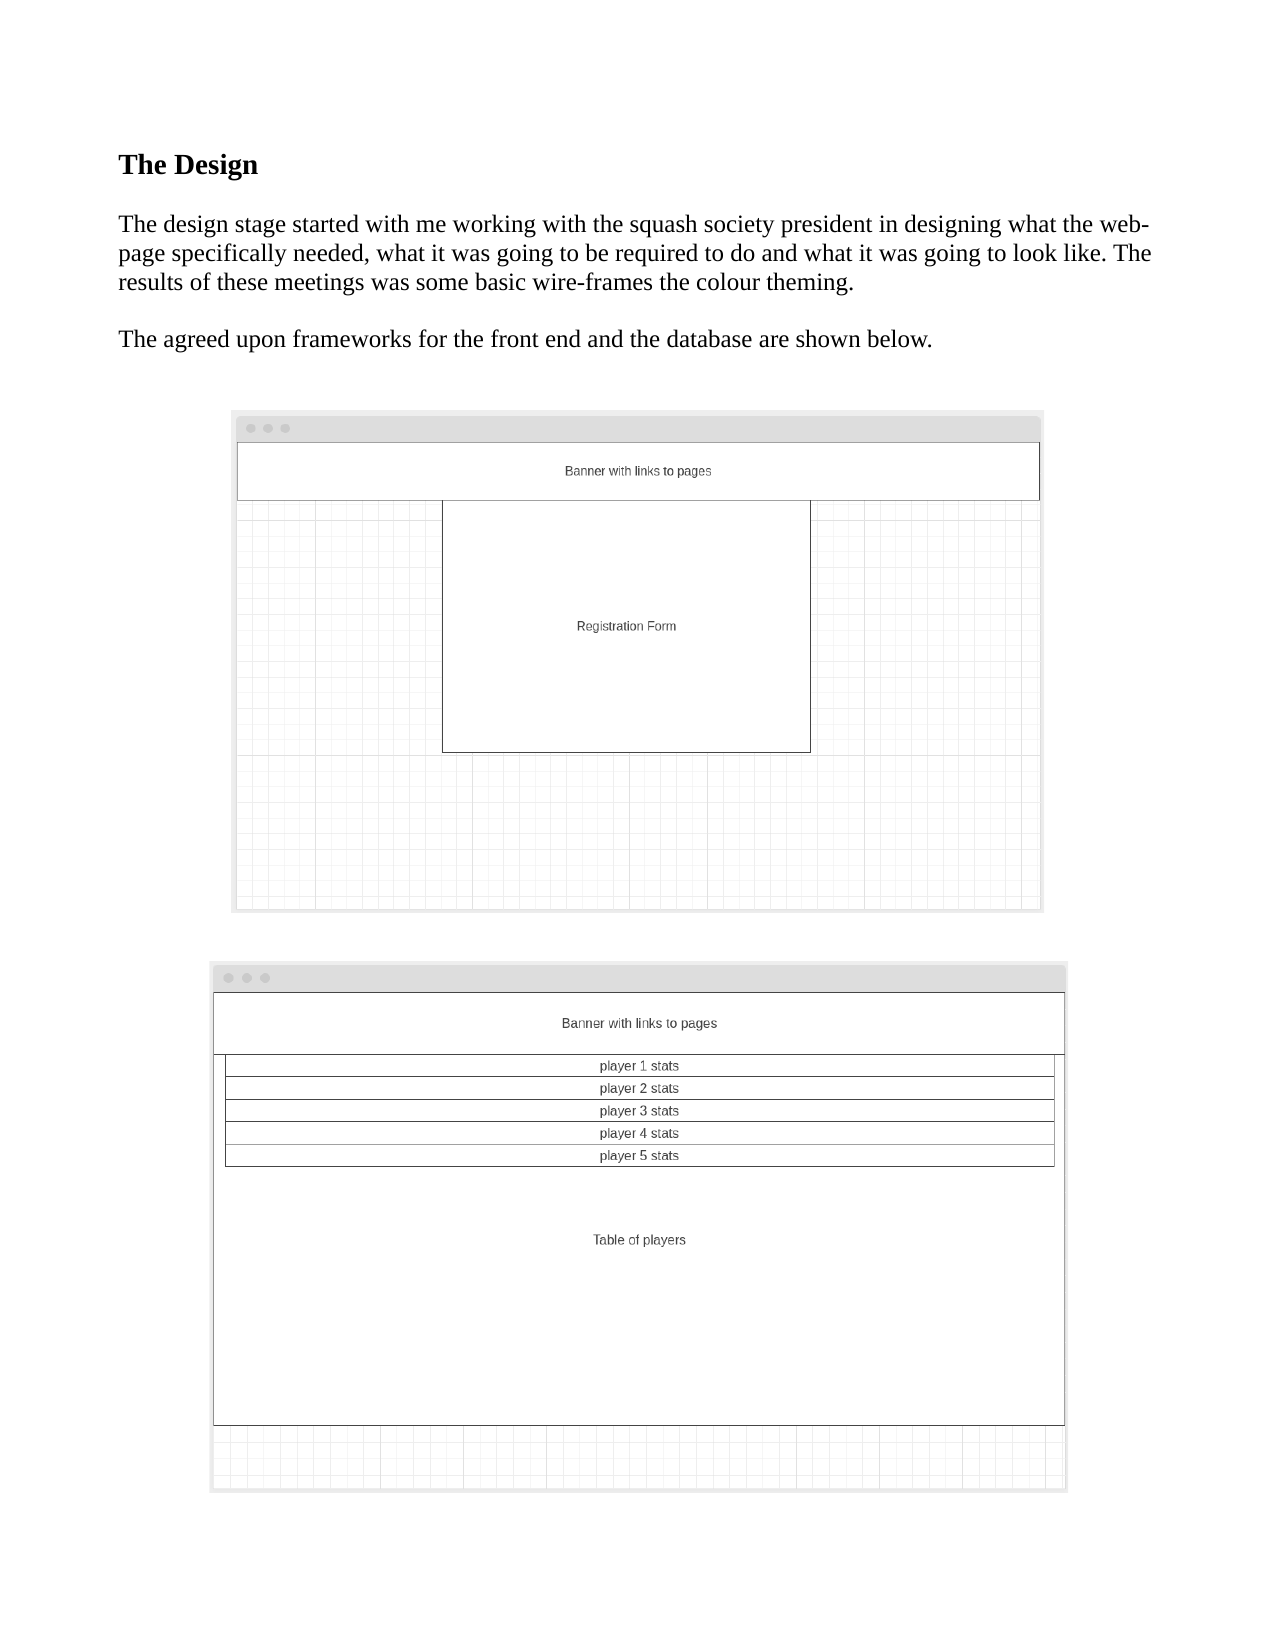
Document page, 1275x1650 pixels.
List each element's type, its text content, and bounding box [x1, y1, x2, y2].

text The design stage started with me working with the squash society president in designing what the web-page specifically needed, what it was going to be required to do and what it was going to look like. The results of these meetings was some basic wire-frames the colour theming. [118, 209, 1157, 295]
text The Design [118, 147, 1157, 180]
picture [209, 961, 1069, 1493]
picture [231, 410, 1045, 913]
text The agreed upon frameworks for the front end and the database are shown below. [118, 324, 1157, 353]
